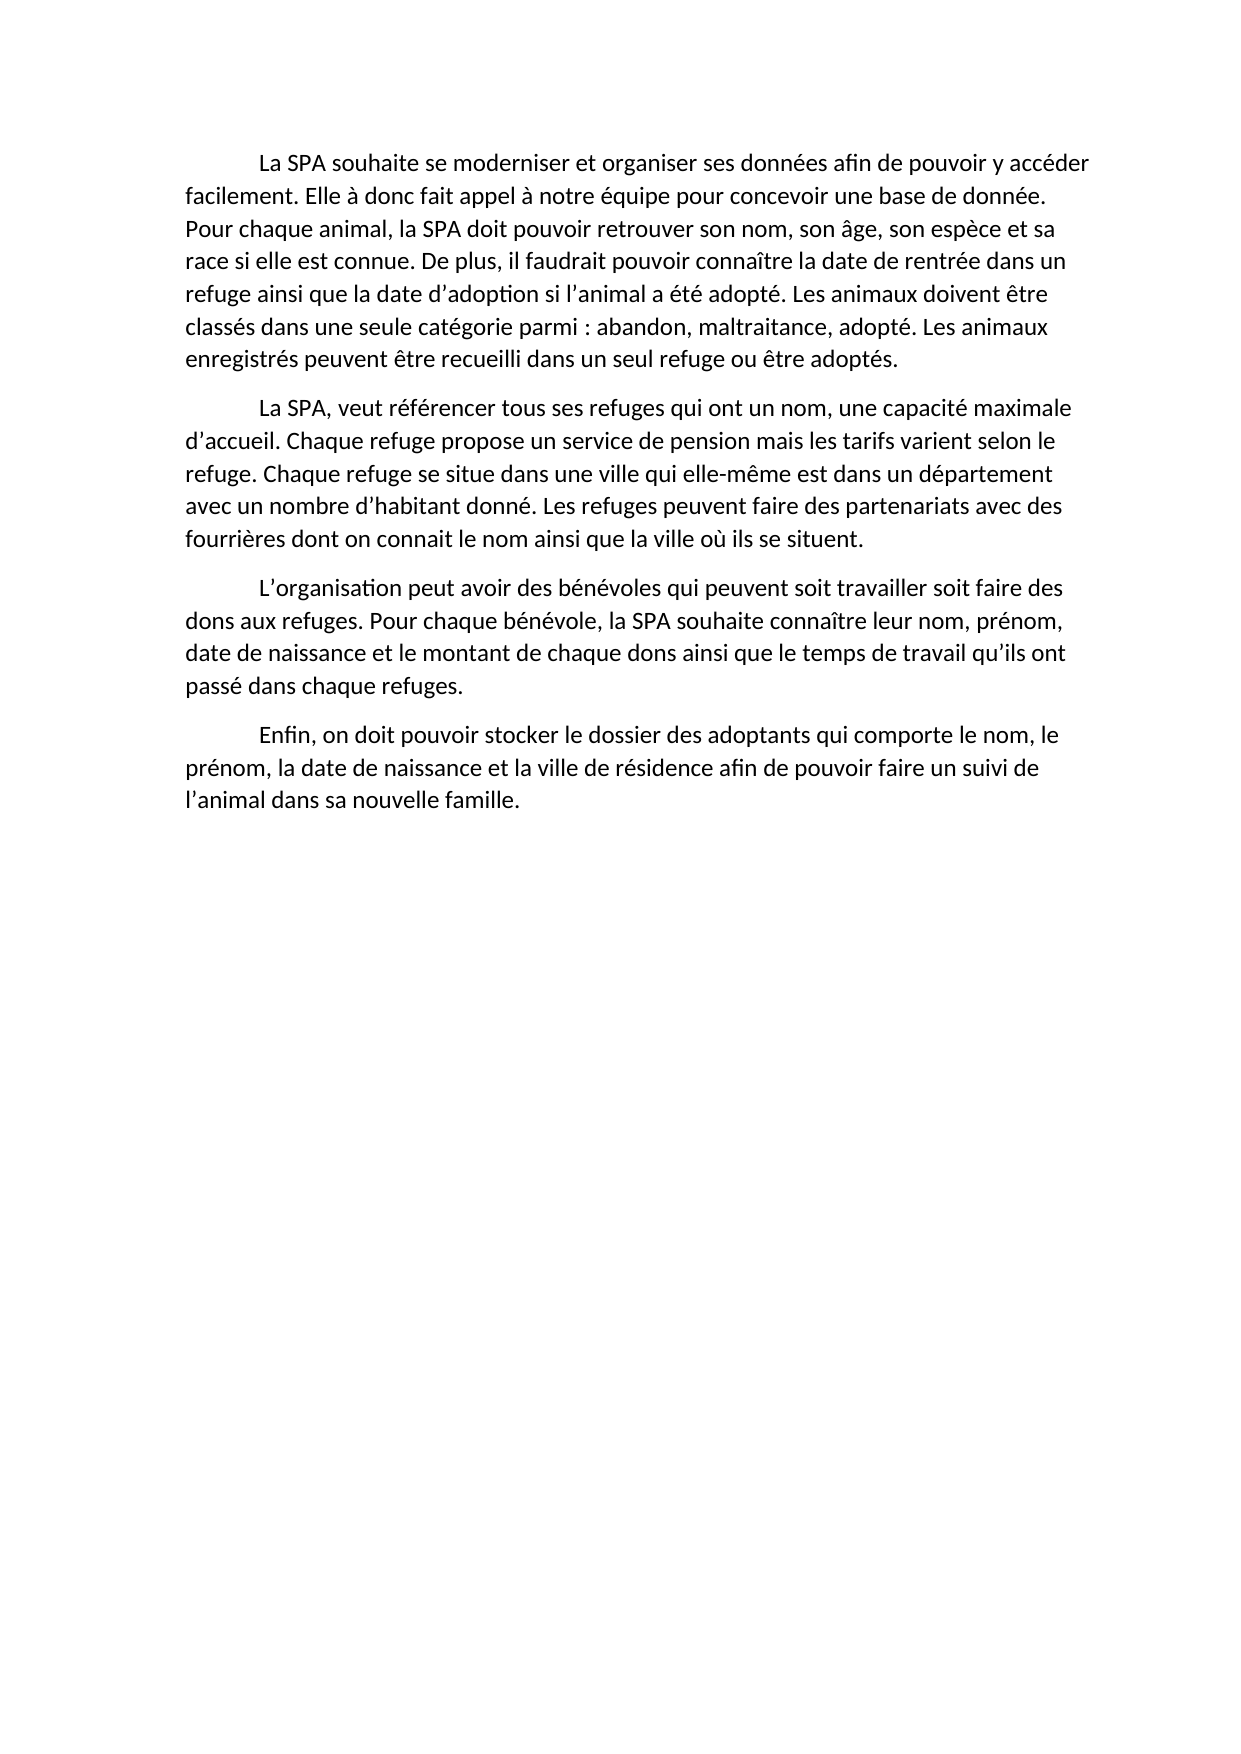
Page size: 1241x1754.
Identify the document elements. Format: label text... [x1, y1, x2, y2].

text La SPA souhaite se moderniser et organiser ses données afin de pouvoir y accéder facilement. Elle à donc fait appel à notre équipe pour concevoir une base de donnée. Pour chaque animal, la SPA doit pouvoir retrouver son nom, son âge, son espèce et sa race si elle est connue. De plus, il faudrait pouvoir connaître la date de rentrée dans un refuge ainsi que la date d’adoption si l’animal a été adopté. Les animaux doivent être classés dans une seule catégorie parmi : abandon, maltraitance, adopté. Les animaux enregistrés peuvent être recueilli dans un seul refuge ou être adoptés. [185, 148, 1093, 374]
text L’organisation peut avoir des bénévoles qui peuvent soit travailler soit faire des dons aux refuges. Pour chaque bénévole, la SPA souhaite connaître leur nom, prénom, date de naissance et le montant de chaque dons ainsi que le temps de travail qu’ils ont passé dans chaque refuges. [185, 572, 1093, 701]
text Enfin, on doit pouvoir stocker le dossier des adoptants qui comporte le nom, le prénom, la date de naissance et la ville de résidence afin de pouvoir faire un suivi de l’animal dans sa nouvelle famille. [185, 719, 1093, 815]
text La SPA, veut référencer tous ses refuges qui ont un nom, une capacité maximale d’accueil. Chaque refuge propose un service de pension mais les tarifs varient selon le refuge. Chaque refuge se situe dans une ville qui elle-même est dans un département avec un nombre d’habitant donné. Les refuges peuvent faire des partenariats avec des fourrières dont on connait le nom ainsi que la ville où ils se situent. [185, 392, 1093, 553]
